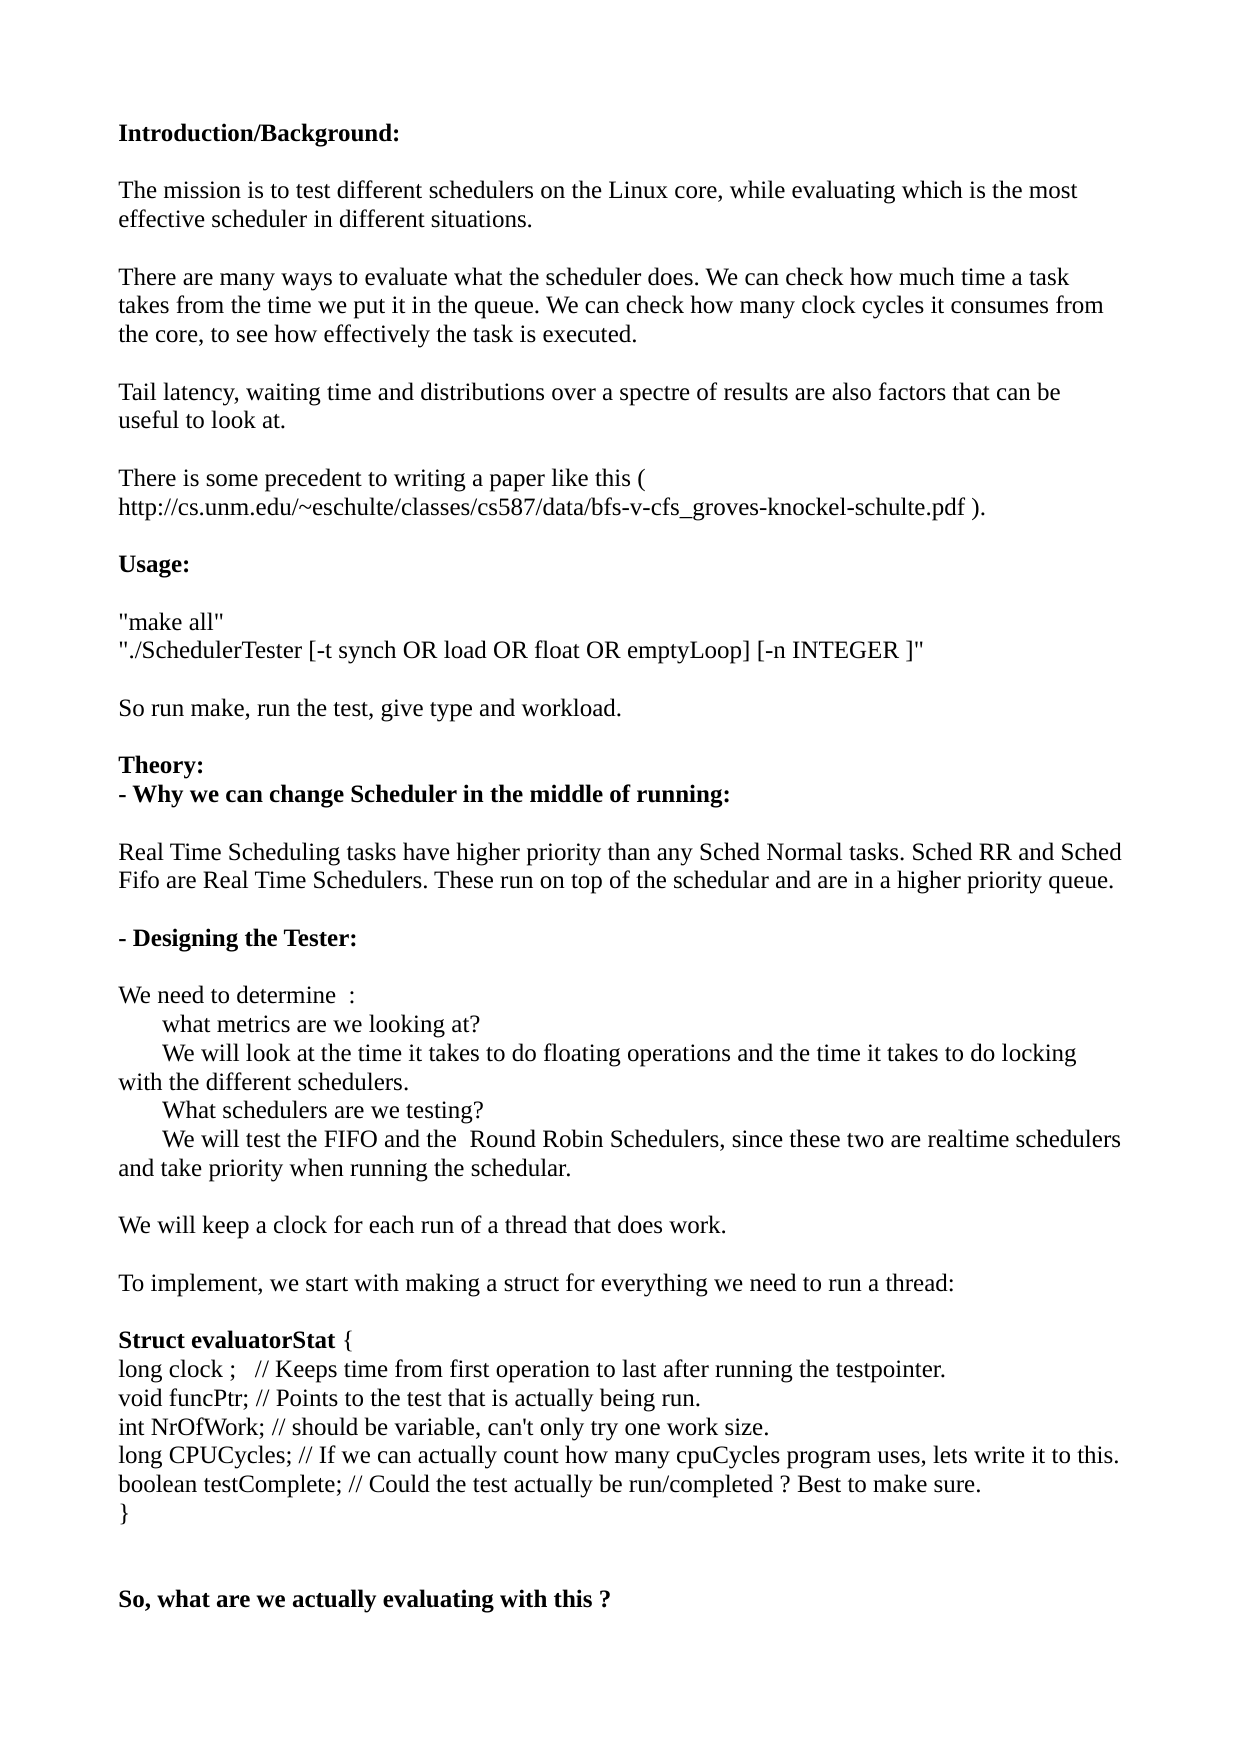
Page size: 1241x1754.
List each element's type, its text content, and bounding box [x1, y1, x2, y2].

text long clock ; // Keeps time from first operation to last after running the testpointer. [118, 1354, 1122, 1383]
text "make all" [118, 607, 1122, 636]
text "./SchedulerTester [-t synch OR load OR float OR emptyLoop] [-n INTEGER ]" [118, 636, 1122, 664]
text What schedulers are we testing? [118, 1096, 1122, 1124]
text We need to determine : [118, 952, 1122, 1009]
text To implement, we start with making a struct for everything we need to run a thread: [118, 1268, 1122, 1297]
text what metrics are we looking at? [118, 1009, 1122, 1038]
text We will look at the time it takes to do floating operations and the time it takes to do locking with the different schedulers. [118, 1038, 1122, 1096]
text We will keep a clock for each run of a thread that does work. [118, 1211, 1122, 1239]
text } [118, 1498, 1122, 1527]
text There are many ways to evaluate what the scheduler does. We can check how much time a task takes from the time we put it in the queue. We can check how many clock cycles it consumes from the core, to see how effectively the task is executed. [118, 262, 1122, 348]
text Theory: [118, 751, 1122, 779]
text Tail latency, waiting time and distributions over a spectre of results are also factors that can be useful to look at. [118, 377, 1122, 434]
text We will test the FIFO and the Round Robin Schedulers, since these two are realtime schedulers and take priority when running the schedular. [118, 1124, 1122, 1182]
text Struct evaluatorStat { [118, 1326, 1122, 1354]
text int NrOfWork; // should be variable, can't only try one work size. [118, 1412, 1122, 1441]
text There is some precedent to writing a paper like this ( http://cs.unm.edu/~eschulte/classes/cs587/data/bfs-v-cfs_groves-knockel-schulte.pdf ). [118, 463, 1122, 521]
text boolean testComplete; // Could the test actually be run/completed ? Best to make sure. [118, 1469, 1122, 1498]
text Real Time Scheduling tasks have higher priority than any Sched Normal tasks. Sched RR and Sched Fifo are Real Time Schedulers. These run on top of the schedular and are in a higher priority queue. [118, 837, 1122, 894]
text So, what are we actually evaluating with this ? [118, 1584, 1122, 1613]
text - Why we can change Scheduler in the middle of running: [118, 779, 1122, 808]
text The mission is to test different schedulers on the Linux core, while evaluating which is the most effective scheduler in different situations. [118, 176, 1122, 233]
text long CPUCycles; // If we can actually count how many cpuCycles program uses, lets write it to this. [118, 1441, 1122, 1469]
text So run make, run the test, give type and workload. [118, 693, 1122, 722]
text Usage: [118, 549, 1122, 578]
text - Designing the Tester: [118, 923, 1122, 952]
text Introduction/Background: [118, 118, 1122, 147]
text void funcPtr; // Points to the test that is actually being run. [118, 1383, 1122, 1412]
